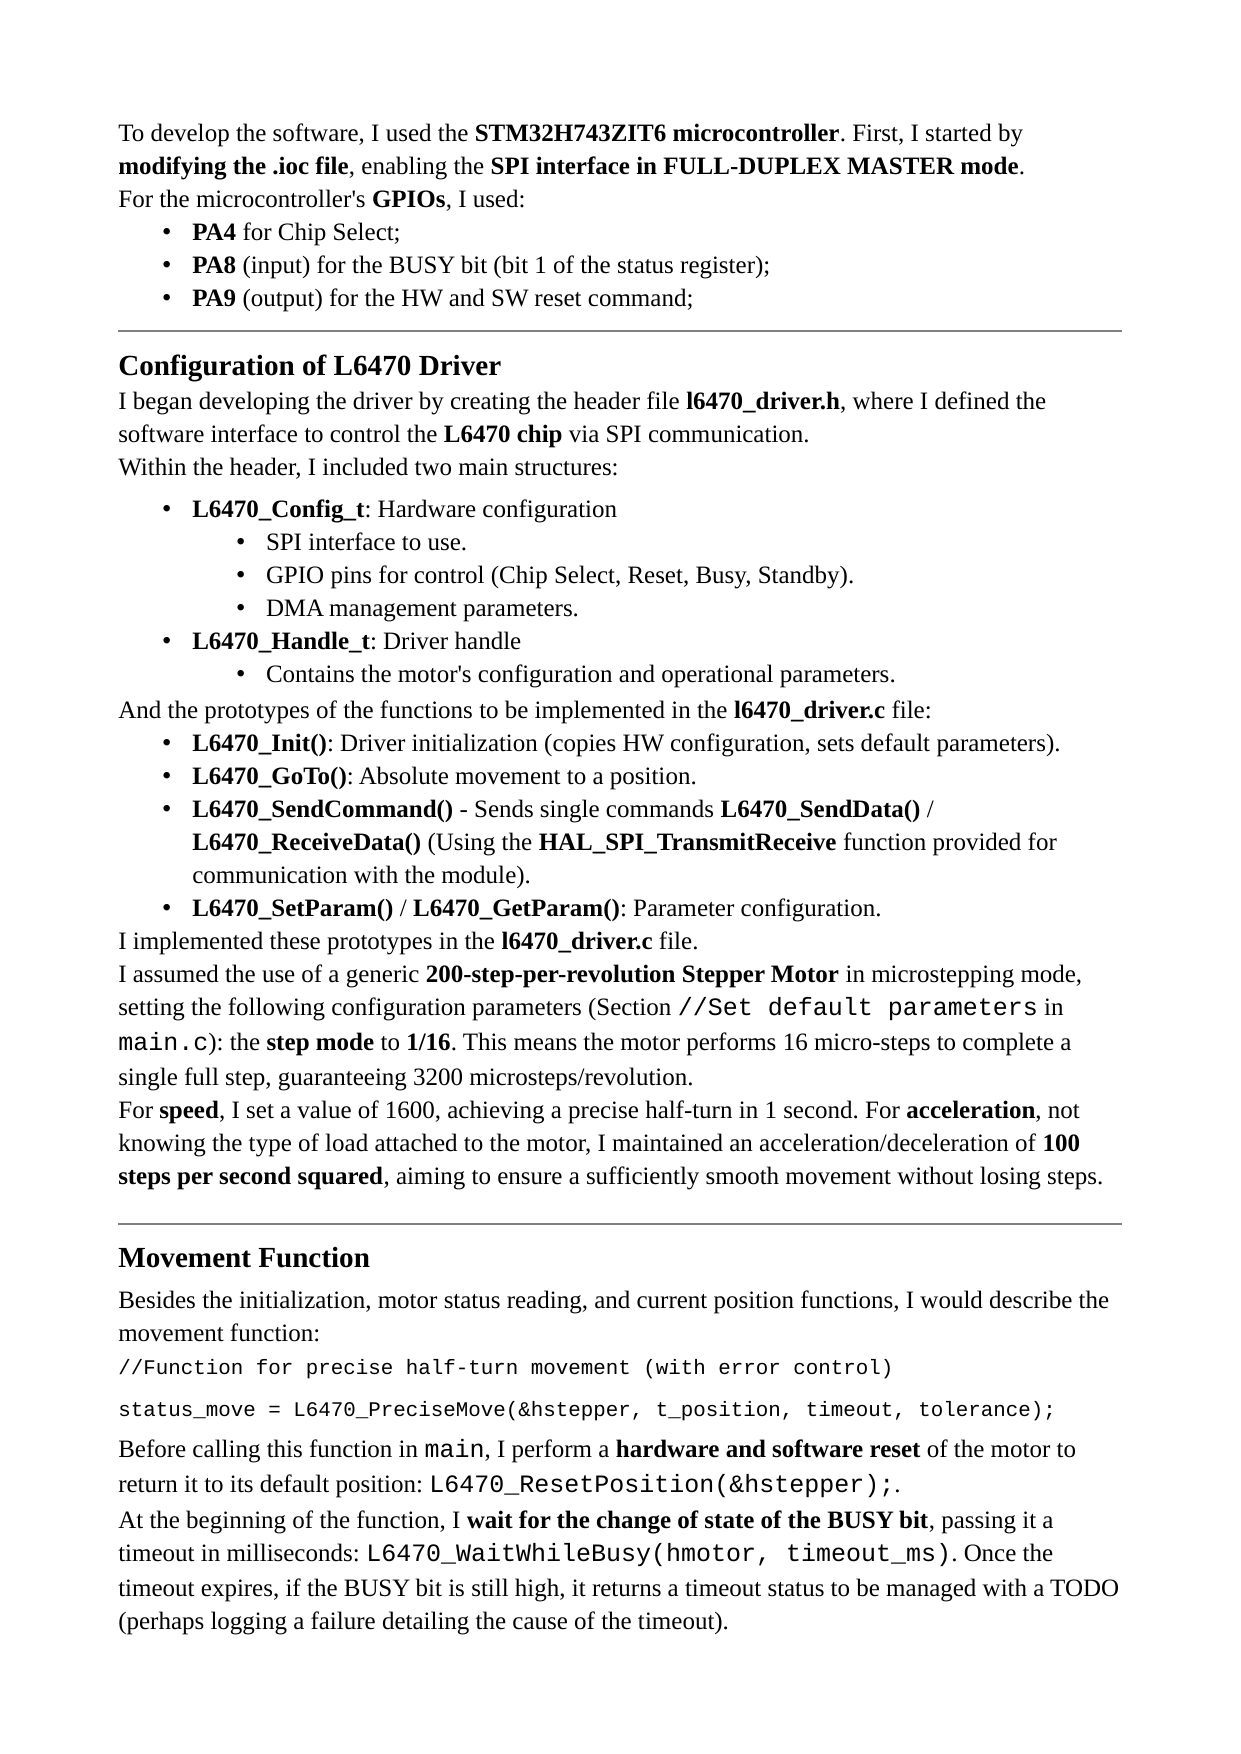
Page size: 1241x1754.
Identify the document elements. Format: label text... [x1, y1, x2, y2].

text I implemented these prototypes in the l6470_driver.c file. [118, 926, 1122, 955]
subtitle Configuration of L6470 Driver [118, 348, 1122, 381]
list GPIO pins for control (Chip Select, Reset, Busy, Standby). [236, 560, 1122, 589]
text //Function for precise half-turn movement (with error control) [118, 1357, 1122, 1380]
list PA9 (output) for the HW and SW reset command; [162, 283, 1122, 312]
text At the beginning of the function, I wait for the change of state of the BUSY bit, passing it a timeout in milliseconds: L6470_WaitWhileBusy(hmotor, timeout_ms). Once the timeout expires, if the BUSY bit is still high, it returns a timeout status to be managed with a TODO (perhaps logging a failure detailing the cause of the timeout). [118, 1505, 1122, 1635]
list Contains the motor's configuration and operational parameters. [236, 659, 1122, 688]
list L6470_SendCommand() - Sends single commands L6470_SendData() / L6470_ReceiveData() (Using the HAL_SPI_TransmitReceive function provided for communication with the module). [162, 794, 1122, 889]
text To develop the software, I used the STM32H743ZIT6 microcontroller. First, I started by modifying the .ioc file, enabling the SPI interface in FULL-DUPLEX MASTER mode. [118, 118, 1122, 180]
list L6470_Handle_t: Driver handle [162, 626, 1122, 655]
text Within the header, I included two main structures: [118, 452, 1122, 481]
list PA8 (input) for the BUSY bit (bit 1 of the status register); [162, 250, 1122, 279]
list DMA management parameters. [236, 593, 1122, 622]
text For speed, I set a value of 1600, achieving a precise half-turn in 1 second. For acceleration, not knowing the type of load attached to the motor, I maintained an acceleration/deceleration of 100 steps per second squared, aiming to ensure a sufficiently smooth movement without losing steps. [118, 1095, 1122, 1190]
list L6470_GoTo(): Absolute movement to a position. [162, 761, 1122, 789]
text For the microcontroller's GPIOs, I used: [118, 184, 1122, 213]
subtitle Movement Function [118, 1240, 1122, 1274]
list SPI interface to use. [236, 527, 1122, 556]
text Before calling this function in main, I perform a hardware and software reset of the motor to return it to its default position: L6470_ResetPosition(&hstepper);. [118, 1434, 1122, 1500]
text I assumed the use of a generic 200-step-per-revolution Stepper Motor in microstepping mode, setting the following configuration parameters (Section //Set default parameters in main.c): the step mode to 1/16. This means the motor performs 16 micro-steps to complete a single full step, guaranteeing 3200 microsteps/revolution. [118, 959, 1122, 1091]
text status_move = L6470_PreciseMove(&hstepper, t_position, timeout, tolerance); [118, 1398, 1122, 1422]
text Besides the initialization, motor status reading, and current position functions, I would describe the movement function: [118, 1285, 1122, 1347]
list L6470_Init(): Driver initialization (copies HW configuration, sets default parameters). [162, 728, 1122, 757]
list L6470_Config_t: Hardware configuration [162, 494, 1122, 523]
list L6470_SetParam() / L6470_GetParam(): Parameter configuration. [162, 893, 1122, 922]
text I began developing the driver by creating the header file l6470_driver.h, where I defined the software interface to control the L6470 chip via SPI communication. [118, 386, 1122, 448]
list PA4 for Chip Select; [162, 217, 1122, 246]
text And the prototypes of the functions to be implemented in the l6470_driver.c file: [118, 695, 1122, 723]
